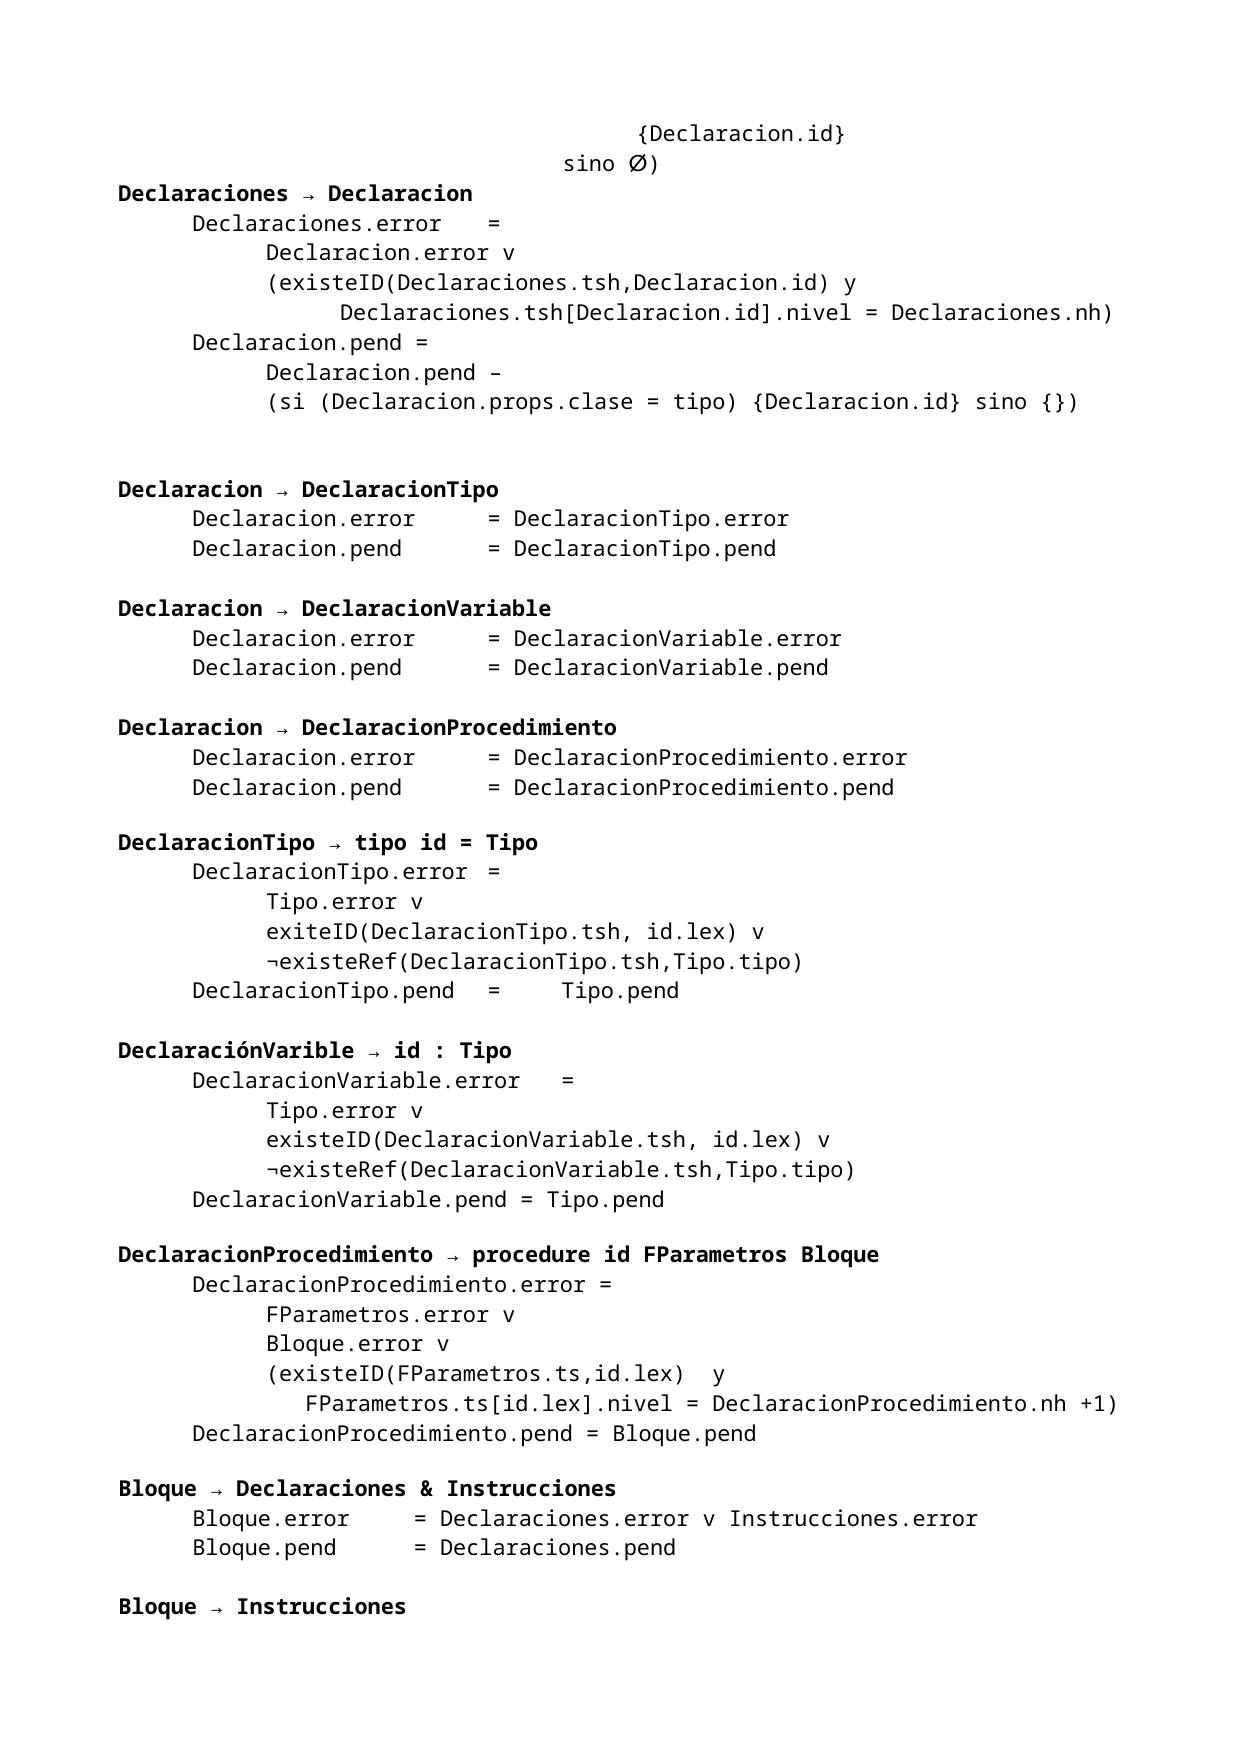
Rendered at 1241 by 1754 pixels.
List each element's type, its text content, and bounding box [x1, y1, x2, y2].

text Declaracion.error = DeclaracionTipo.error [118, 503, 1122, 533]
text DeclaracionProcedimiento → procedure id FParametros Bloque [118, 1239, 1122, 1269]
text Declaracion.error v [118, 237, 1122, 267]
text DeclaracionVariable.pend = Tipo.pend [118, 1184, 1122, 1214]
text DeclaracionProcedimiento.pend = Bloque.pend [118, 1418, 1122, 1447]
text Declaracion → DeclaracionProcedimiento [118, 712, 1122, 742]
text FParametros.ts[id.lex].nivel = DeclaracionProcedimiento.nh +1) [118, 1388, 1122, 1418]
text Declaracion.pend = DeclaracionTipo.pend [118, 533, 1122, 563]
text ¬existeRef(DeclaracionTipo.tsh,Tipo.tipo) [118, 946, 1122, 975]
text (si (Declaracion.props.clase = tipo) {Declaracion.id} sino {}) [118, 386, 1122, 416]
text Tipo.error v [118, 886, 1122, 916]
text FParametros.error v [118, 1298, 1122, 1328]
text DeclaracionTipo.error = [118, 856, 1122, 886]
text DeclaraciónVarible → id : Tipo [118, 1035, 1122, 1065]
text exiteID(DeclaracionTipo.tsh, id.lex) v [118, 916, 1122, 946]
text Bloque → Instrucciones [118, 1591, 1122, 1621]
text Bloque.pend = Declaraciones.pend [118, 1532, 1122, 1562]
text Declaracion.pend = [118, 327, 1122, 356]
text existeID(DeclaracionVariable.tsh, id.lex) v ¬existeRef(DeclaracionVariable.tsh,Tipo.tipo) [118, 1124, 1122, 1184]
text Declaracion → DeclaracionTipo [118, 473, 1122, 503]
text DeclaracionTipo → tipo id = Tipo [118, 826, 1122, 856]
text Declaracion → DeclaracionVariable [118, 593, 1122, 622]
text (existeID(Declaraciones.tsh,Declaracion.id) y Declaraciones.tsh[Declaracion.id].nivel = Declaraciones.nh) [118, 267, 1122, 327]
text Declaraciones.error = [118, 207, 1122, 237]
text sino ⵁ) [193, 148, 1122, 178]
text Declaracion.pend = DeclaracionVariable.pend [118, 652, 1122, 682]
text Declaracion.error = DeclaracionProcedimiento.error [118, 742, 1122, 771]
text Bloque → Declaraciones & Instrucciones [118, 1473, 1122, 1502]
text Declaraciones → Declaracion [118, 178, 1122, 207]
text DeclaracionTipo.pend = Tipo.pend [118, 975, 1122, 1005]
text Bloque.error v [118, 1328, 1122, 1358]
text Bloque.error = Declaraciones.error v Instrucciones.error [118, 1502, 1122, 1532]
text (existeID(FParametros.ts,id.lex) y [118, 1358, 1122, 1388]
text Tipo.error v [118, 1094, 1122, 1124]
text DeclaracionVariable.error = [118, 1065, 1122, 1094]
text DeclaracionProcedimiento.error = [118, 1269, 1122, 1298]
text Declaracion.error = DeclaracionVariable.error [118, 622, 1122, 652]
text Declaracion.pend = DeclaracionProcedimiento.pend [118, 771, 1122, 801]
text Declaracion.pend – [118, 356, 1122, 386]
text {Declaracion.id} [193, 118, 1122, 148]
